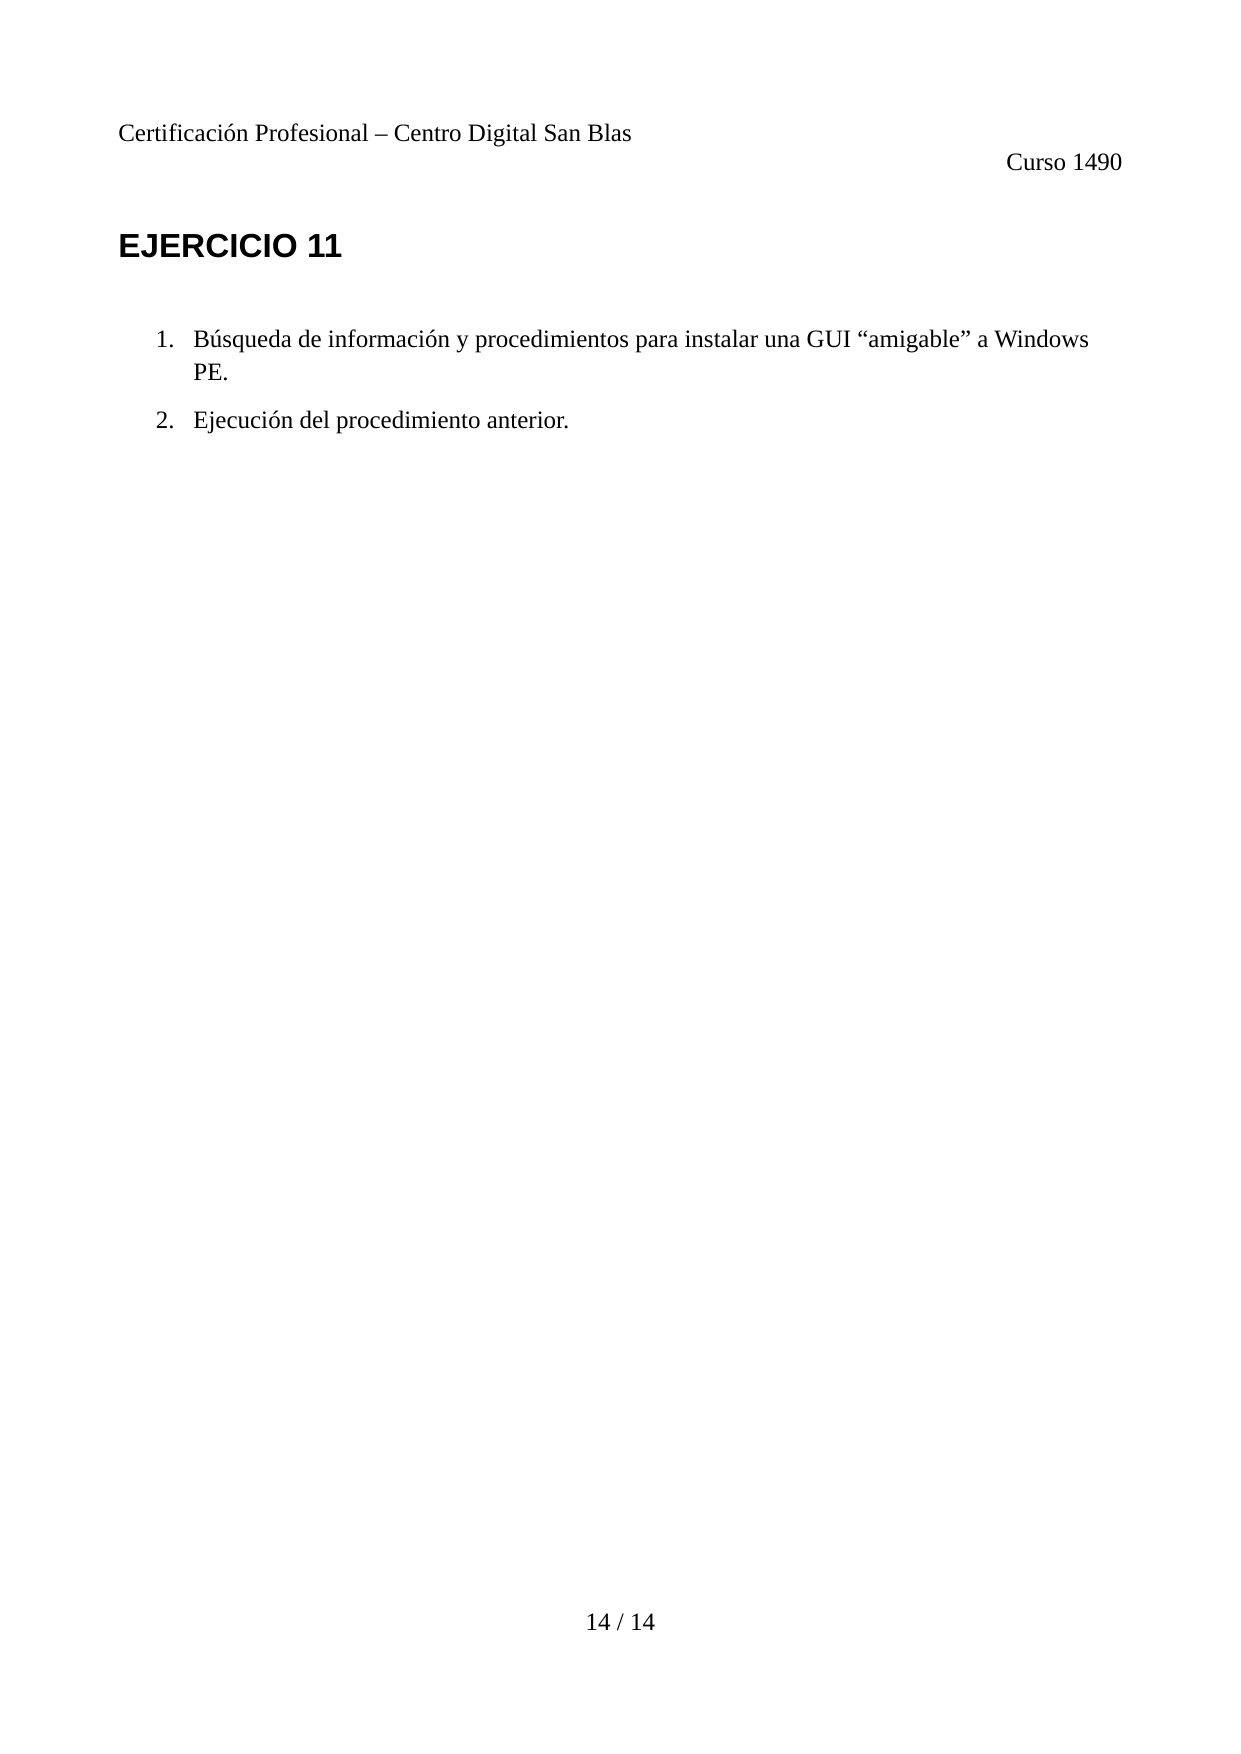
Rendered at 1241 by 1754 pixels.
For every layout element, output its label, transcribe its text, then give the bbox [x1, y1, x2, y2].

list Búsqueda de información y procedimientos para instalar una GUI “amigable” a Windows PE. [156, 324, 1122, 386]
list Ejecución del procedimiento anterior. [156, 405, 1122, 434]
subtitle EJERCICIO 11 [118, 226, 1122, 264]
